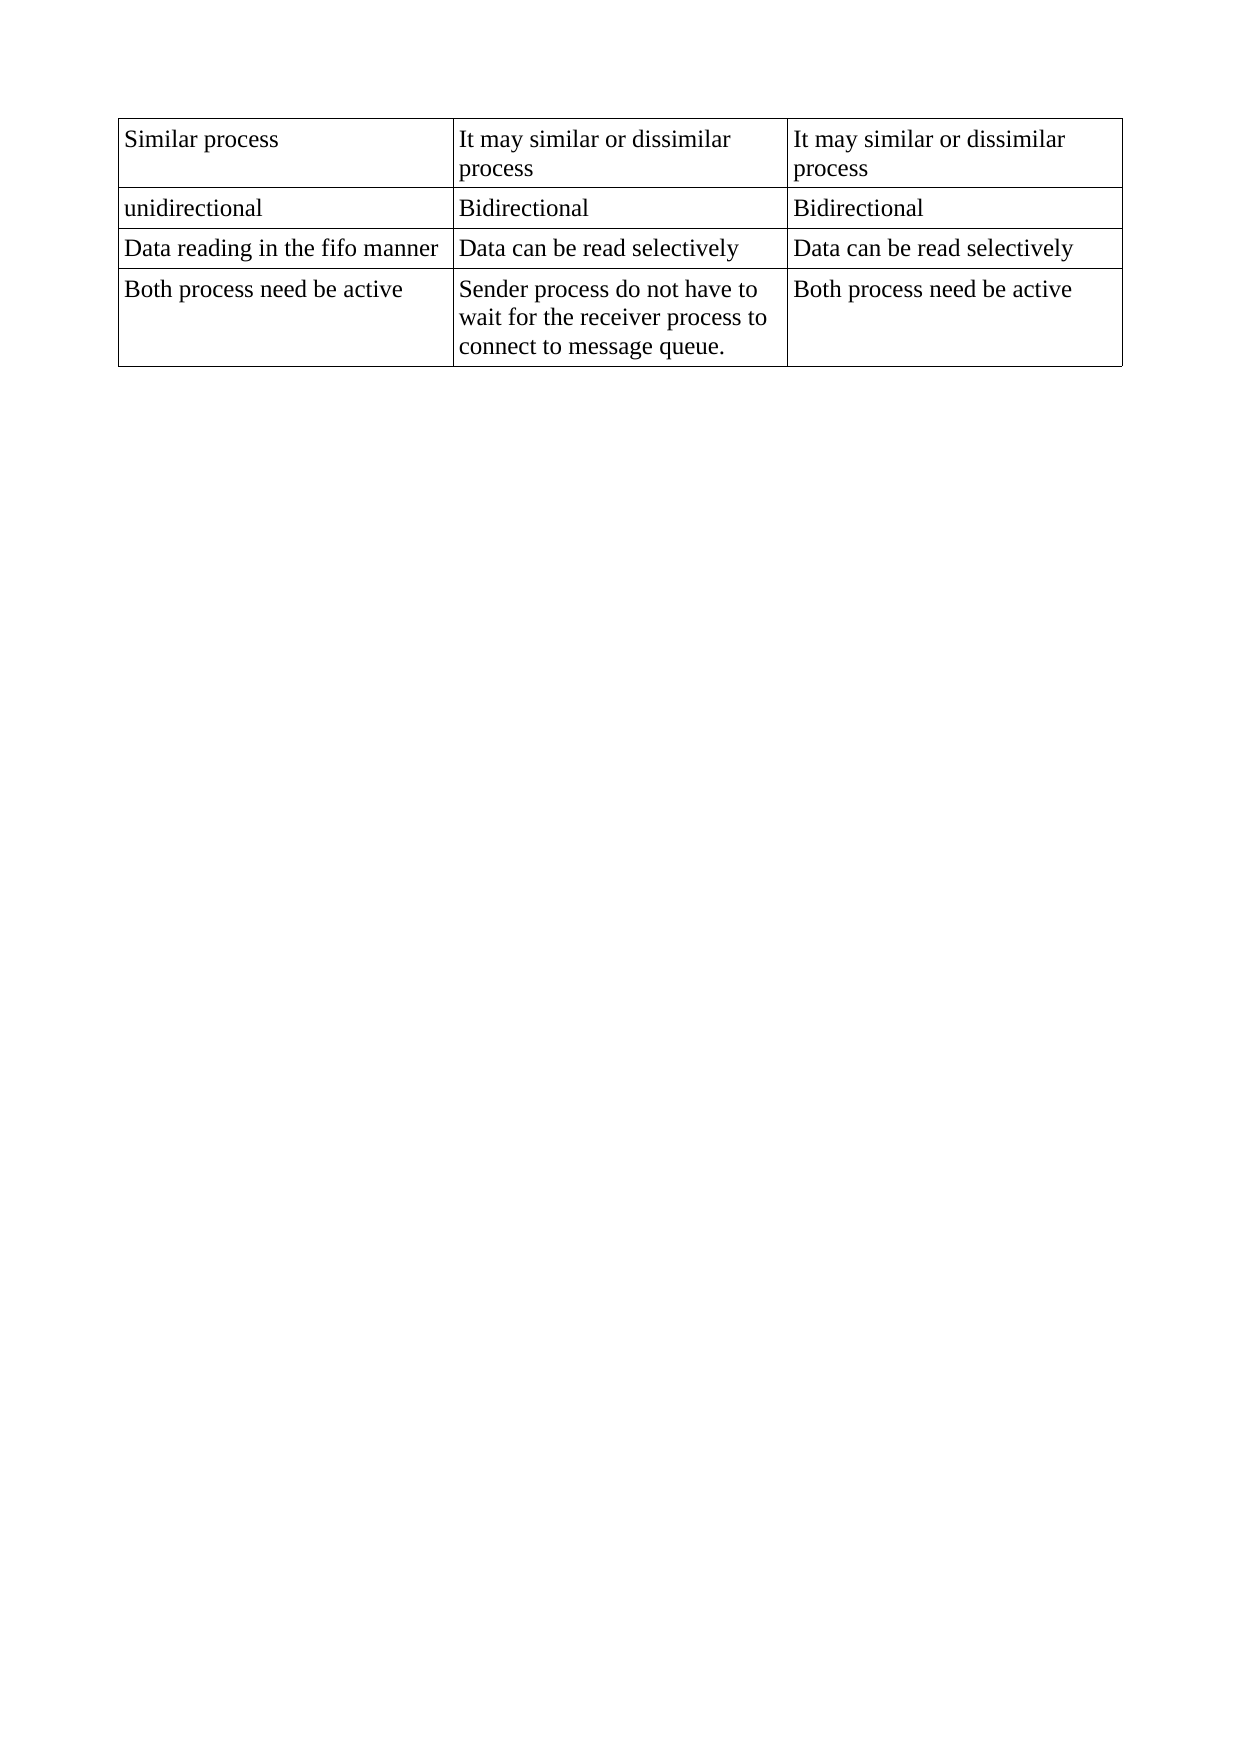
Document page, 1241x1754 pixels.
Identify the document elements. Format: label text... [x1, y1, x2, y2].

table_cell It may similar or dissimilar process [788, 119, 1122, 187]
table_cell Both process need be active [788, 269, 1122, 366]
table_cell Bidirectional [788, 188, 1122, 227]
table_cell Data can be read selectively [788, 229, 1122, 268]
table_cell Bidirectional [454, 188, 787, 227]
table_cell It may similar or dissimilar process [454, 119, 787, 187]
table_cell Both process need be active [119, 269, 453, 366]
table_cell Sender process do not have to wait for the receiver process to connect to message queue. [454, 269, 787, 366]
table_cell Similar process [119, 119, 453, 187]
table_cell unidirectional [119, 188, 453, 227]
table_cell Data reading in the fifo manner [119, 229, 453, 268]
table_cell Data can be read selectively [454, 229, 787, 268]
